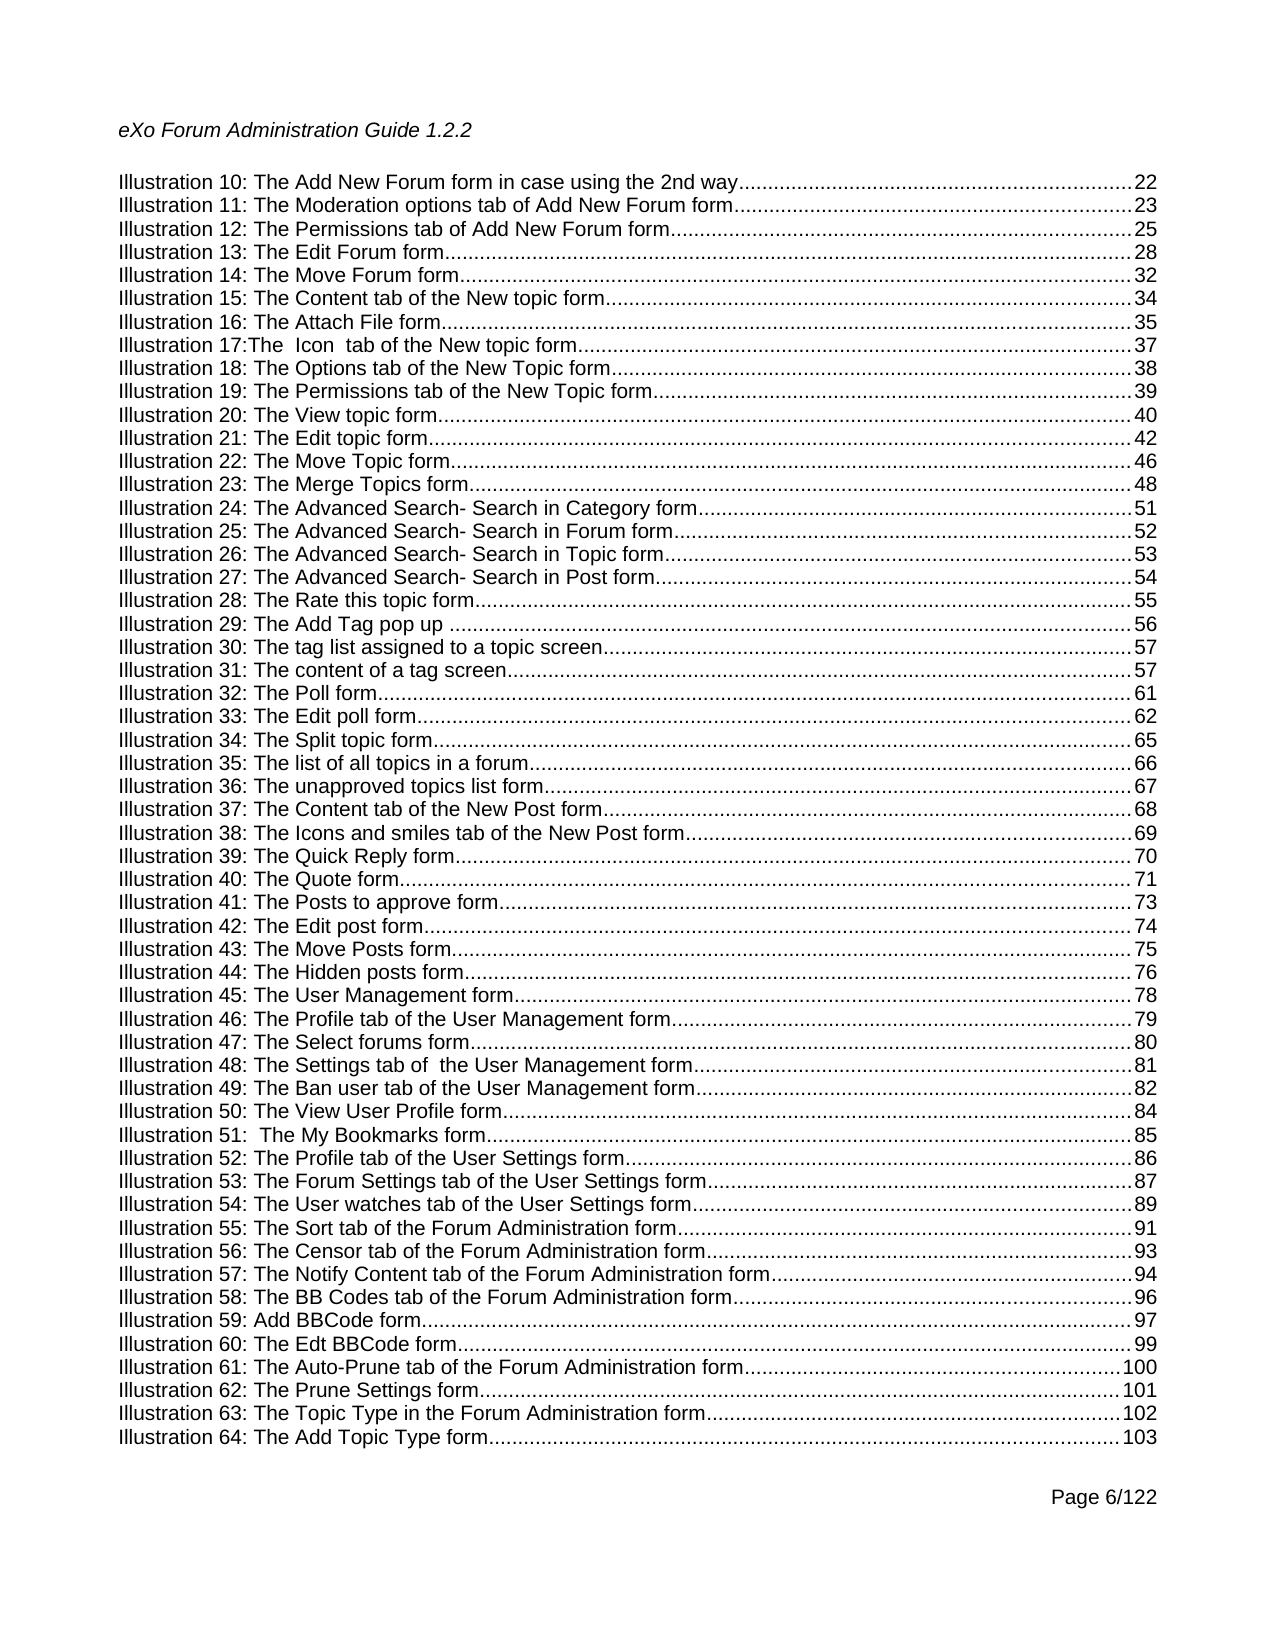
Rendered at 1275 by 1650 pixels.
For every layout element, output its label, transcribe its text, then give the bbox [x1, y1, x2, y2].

text Illustration 13: The Edit Forum form 28 [118, 241, 1157, 264]
text Illustration 44: The Hidden posts form 76 [118, 961, 1157, 984]
text Illustration 37: The Content tab of the New Post form 68 [118, 798, 1157, 821]
text Illustration 34: The Split topic form 65 [118, 728, 1157, 752]
text Illustration 62: The Prune Settings form 101 [118, 1379, 1157, 1402]
text Illustration 22: The Move Topic form 46 [118, 449, 1157, 473]
text Illustration 43: The Move Posts form 75 [118, 937, 1157, 961]
text Illustration 32: The Poll form 61 [118, 682, 1157, 705]
text Illustration 29: The Add Tag pop up 56 [118, 612, 1157, 635]
text Illustration 35: The list of all topics in a forum 66 [118, 752, 1157, 775]
text Illustration 17:The Icon tab of the New topic form 37 [118, 333, 1157, 357]
text Illustration 25: The Advanced Search- Search in Forum form 52 [118, 519, 1157, 542]
text Illustration 58: The BB Codes tab of the Forum Administration form 96 [118, 1286, 1157, 1309]
text Illustration 56: The Censor tab of the Forum Administration form 93 [118, 1239, 1157, 1263]
text Illustration 54: The User watches tab of the User Settings form 89 [118, 1193, 1157, 1216]
text Illustration 12: The Permissions tab of Add New Forum form 25 [118, 217, 1157, 241]
text Illustration 23: The Merge Topics form 48 [118, 473, 1157, 496]
text Illustration 49: The Ban user tab of the User Management form 82 [118, 1077, 1157, 1100]
text Illustration 39: The Quick Reply form 70 [118, 844, 1157, 868]
text Illustration 28: The Rate this topic form 55 [118, 589, 1157, 612]
text Illustration 47: The Select forums form 80 [118, 1030, 1157, 1053]
text Illustration 18: The Options tab of the New Topic form 38 [118, 357, 1157, 380]
text Illustration 36: The unapproved topics list form 67 [118, 775, 1157, 798]
text Illustration 16: The Attach File form 35 [118, 310, 1157, 333]
text Illustration 15: The Content tab of the New topic form 34 [118, 287, 1157, 310]
text Illustration 50: The View User Profile form 84 [118, 1100, 1157, 1123]
text Illustration 64: The Add Topic Type form 103 [118, 1425, 1157, 1448]
text Illustration 14: The Move Forum form 32 [118, 264, 1157, 287]
text Illustration 30: The tag list assigned to a topic screen 57 [118, 635, 1157, 659]
text Illustration 24: The Advanced Search- Search in Category form 51 [118, 496, 1157, 519]
text Illustration 19: The Permissions tab of the New Topic form 39 [118, 380, 1157, 403]
text Illustration 41: The Posts to approve form 73 [118, 891, 1157, 914]
text Illustration 45: The User Management form 78 [118, 984, 1157, 1007]
text Illustration 60: The Edt BBCode form 99 [118, 1332, 1157, 1356]
text Illustration 38: The Icons and smiles tab of the New Post form 69 [118, 821, 1157, 844]
text Illustration 61: The Auto-Prune tab of the Forum Administration form 100 [118, 1356, 1157, 1379]
text Illustration 27: The Advanced Search- Search in Post form 54 [118, 566, 1157, 589]
text Illustration 31: The content of a tag screen 57 [118, 659, 1157, 682]
text Illustration 52: The Profile tab of the User Settings form 86 [118, 1146, 1157, 1170]
text Illustration 11: The Moderation options tab of Add New Forum form 23 [118, 194, 1157, 217]
text Illustration 53: The Forum Settings tab of the User Settings form 87 [118, 1170, 1157, 1193]
text Illustration 48: The Settings tab of the User Management form 81 [118, 1053, 1157, 1077]
text Illustration 21: The Edit topic form 42 [118, 426, 1157, 449]
text Illustration 63: The Topic Type in the Forum Administration form 102 [118, 1402, 1157, 1425]
text Illustration 57: The Notify Content tab of the Forum Administration form 94 [118, 1263, 1157, 1286]
text Illustration 42: The Edit post form 74 [118, 914, 1157, 937]
text Illustration 20: The View topic form 40 [118, 403, 1157, 426]
text Illustration 59: Add BBCode form 97 [118, 1309, 1157, 1332]
text Illustration 40: The Quote form 71 [118, 868, 1157, 891]
text Illustration 33: The Edit poll form 62 [118, 705, 1157, 728]
text Illustration 55: The Sort tab of the Forum Administration form 91 [118, 1216, 1157, 1239]
text Illustration 10: The Add New Forum form in case using the 2nd way 22 [118, 171, 1157, 194]
text Illustration 26: The Advanced Search- Search in Topic form 53 [118, 542, 1157, 566]
text Illustration 51: The My Bookmarks form 85 [118, 1123, 1157, 1146]
text Illustration 46: The Profile tab of the User Management form 79 [118, 1007, 1157, 1030]
